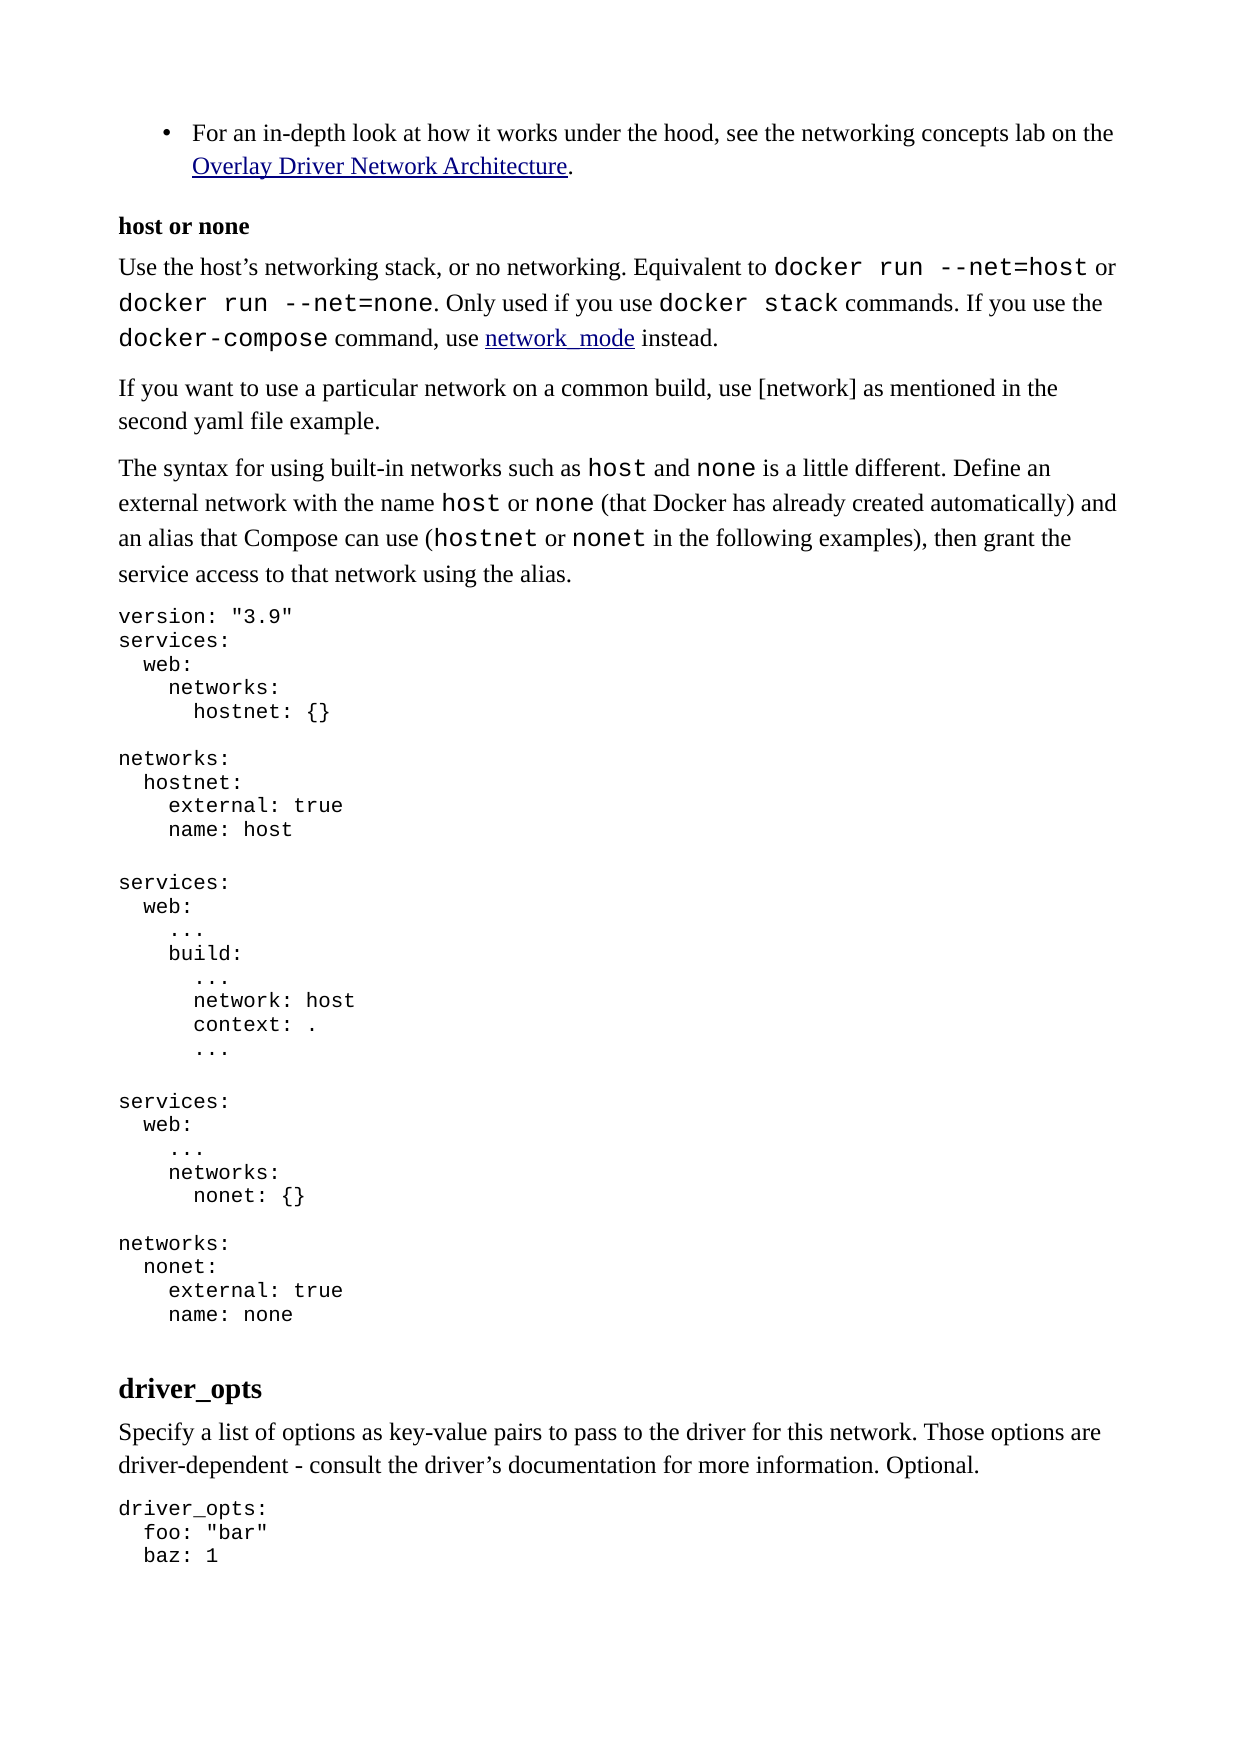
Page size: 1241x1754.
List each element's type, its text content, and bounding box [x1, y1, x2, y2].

text hostnet: [118, 772, 1122, 795]
text nonet: {} [118, 1185, 1122, 1209]
text ... [118, 1138, 1122, 1162]
text services: [118, 872, 1122, 896]
text hostnet: {} [118, 701, 1122, 724]
subtitle driver_opts [118, 1371, 1122, 1405]
text networks: [118, 677, 1122, 701]
text web: [118, 653, 1122, 677]
text name: none [118, 1304, 1122, 1327]
text external: true [118, 795, 1122, 819]
subtitle host or none [118, 211, 1122, 240]
text Specify a list of options as key-value pairs to pass to the driver for this network. Those options are driver-dependent - consult the driver’s documentation for more information. Optional. [118, 1417, 1122, 1479]
text nonet: [118, 1256, 1122, 1280]
text networks: [118, 1233, 1122, 1256]
text networks: [118, 748, 1122, 772]
text ... [118, 967, 1122, 990]
text If you want to use a particular network on a common build, use [network] as mentioned in the second yaml file example. [118, 373, 1122, 434]
text Use the host’s networking stack, or no networking. Equivalent to docker run --net=host or docker run --net=none. Only used if you use docker stack commands. If you use the docker-compose command, use network_mode instead. [118, 252, 1122, 353]
text build: [118, 943, 1122, 967]
text external: true [118, 1280, 1122, 1304]
text name: host [118, 819, 1122, 843]
text driver_opts: [118, 1498, 1122, 1522]
text web: [118, 1114, 1122, 1138]
list For an in-depth look at how it works under the hood, see the networking concepts lab on the Overlay Driver Network Architecture. [162, 118, 1122, 180]
text version: "3.9" [118, 606, 1122, 630]
text services: [118, 630, 1122, 653]
text foo: "bar" [118, 1522, 1122, 1545]
text networks: [118, 1162, 1122, 1185]
text services: [118, 1091, 1122, 1114]
text baz: 1 [118, 1545, 1122, 1569]
text ... [118, 1038, 1122, 1061]
text The syntax for using built-in networks such as host and none is a little different. Define an external network with the name host or none (that Docker has already created automatically) and an alias that Compose can use (hostnet or nonet in the following examples), then grant the service access to that network using the alias. [118, 453, 1122, 587]
text web: [118, 896, 1122, 919]
text network: host [118, 990, 1122, 1014]
text context: . [118, 1014, 1122, 1038]
text ... [118, 919, 1122, 943]
